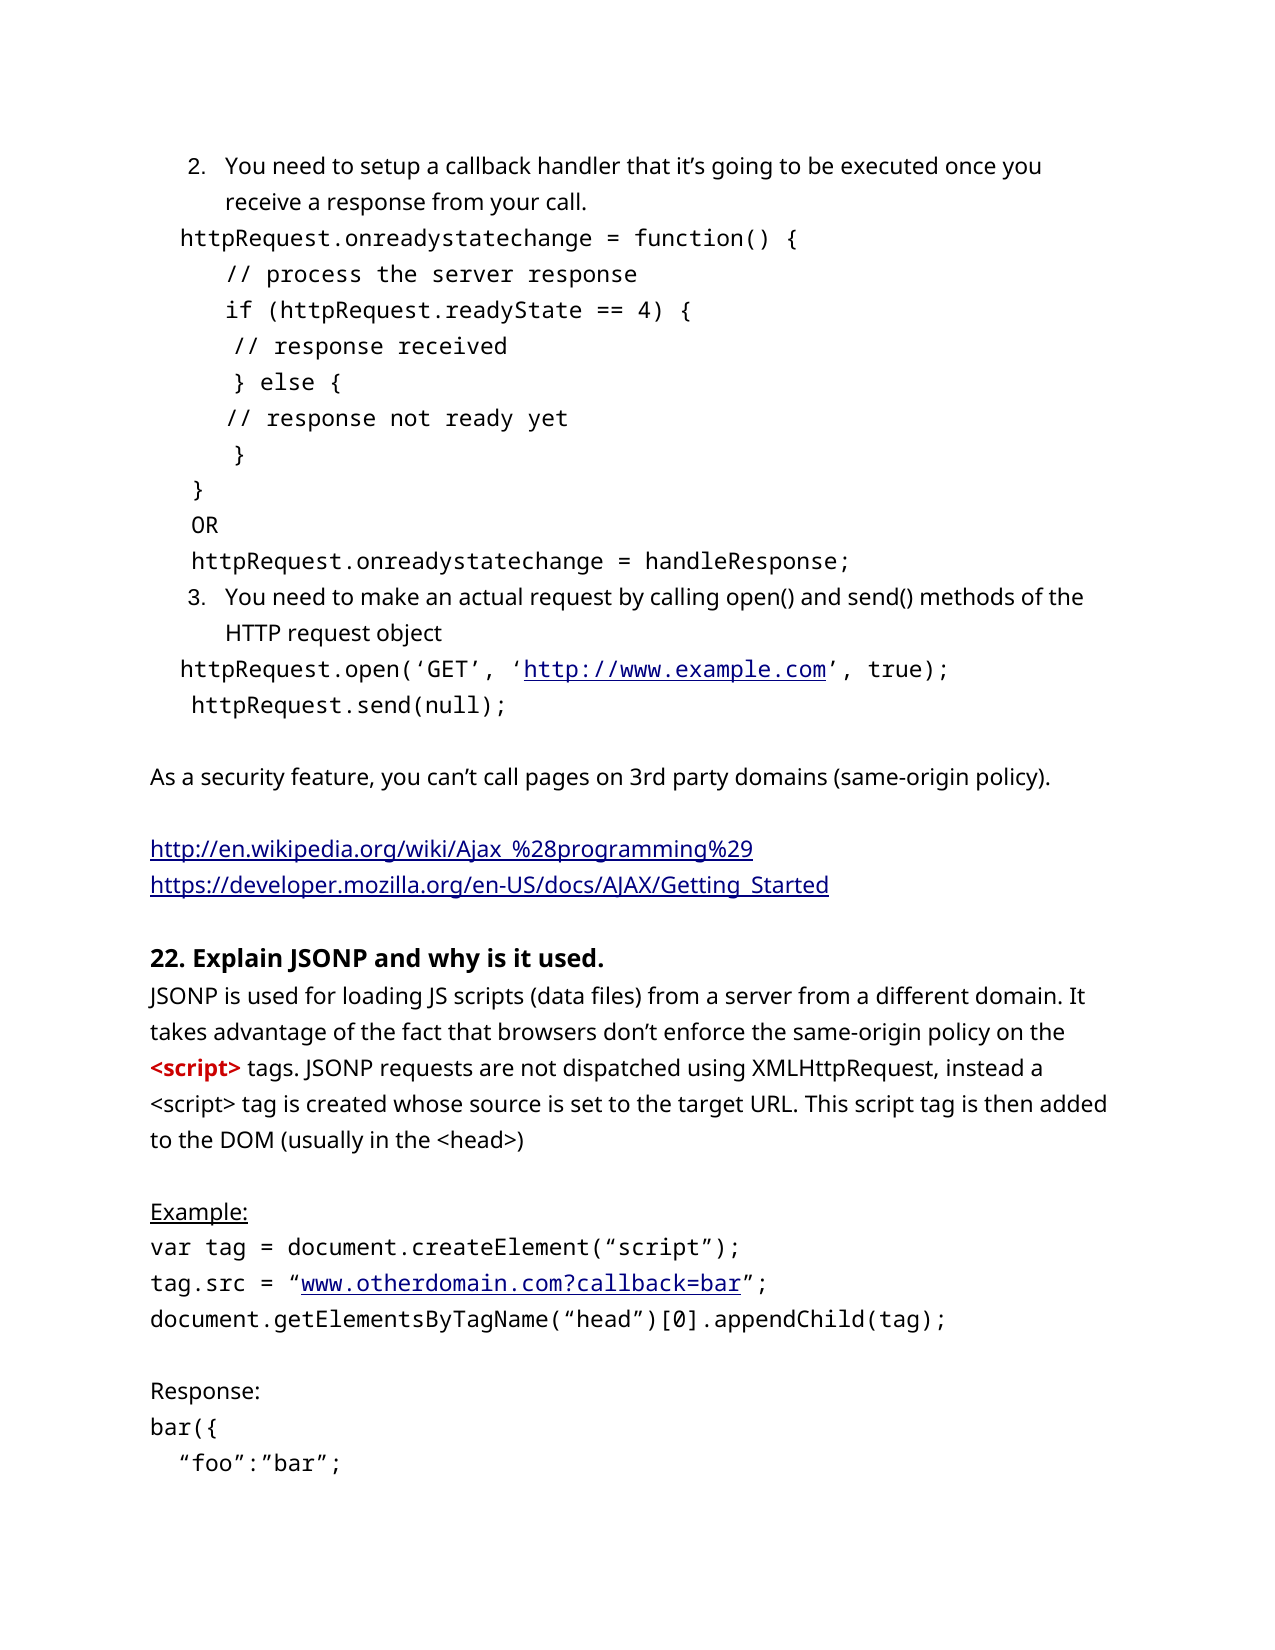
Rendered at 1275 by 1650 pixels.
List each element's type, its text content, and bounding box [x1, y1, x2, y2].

text httpRequest.onreadystatechange = handleResponse; [150, 545, 1125, 577]
text “foo”:”bar”; [150, 1447, 1125, 1478]
text var tag = document.createElement(“script”); [150, 1231, 1125, 1263]
text As a security feature, you can’t call pages on 3rd party domains (same-origin policy). [150, 761, 1125, 792]
text } [150, 437, 1125, 469]
text } else { [150, 366, 1125, 397]
list You need to setup a callback handler that it’s going to be executed once you receive a response from your call. [187, 150, 1125, 217]
text } [150, 473, 1125, 505]
text OR [150, 509, 1125, 541]
text if (httpRequest.readyState == 4) { [150, 294, 1125, 325]
text 22. Explain JSONP and why is it used. [150, 941, 1125, 975]
text tag.src = “www.otherdomain.com?callback=bar”; [150, 1267, 1125, 1298]
text JSONP is used for loading JS scripts (data files) from a server from a different domain. It takes advantage of the fact that browsers don’t enforce the same-origin policy on the <script> tags. JSONP requests are not dispatched using XMLHttpRequest, instead a <script> tag is created whose source is set to the target URL. This script tag is then added to the DOM (usually in the <head>) [150, 980, 1125, 1155]
text // response received [150, 330, 1125, 361]
list You need to make an actual request by calling open() and send() methods of the HTTP request object [187, 581, 1125, 648]
text bar({ [150, 1411, 1125, 1442]
text https://developer.mozilla.org/en-US/docs/AJAX/Getting_Started [150, 869, 1125, 900]
text httpRequest.open(‘GET’, ‘http://www.example.com’, true); [150, 653, 1125, 684]
text http://en.wikipedia.org/wiki/Ajax_%28programming%29 [150, 833, 1125, 864]
text document.getElementsByTagName(“head”)[0].appendChild(tag); [150, 1303, 1125, 1334]
text // response not ready yet [150, 402, 1125, 433]
text httpRequest.onreadystatechange = function() { [150, 222, 1125, 253]
text Example: [150, 1195, 1125, 1227]
text // process the server response [150, 258, 1125, 289]
text Response: [150, 1375, 1125, 1406]
text httpRequest.send(null); [150, 689, 1125, 720]
